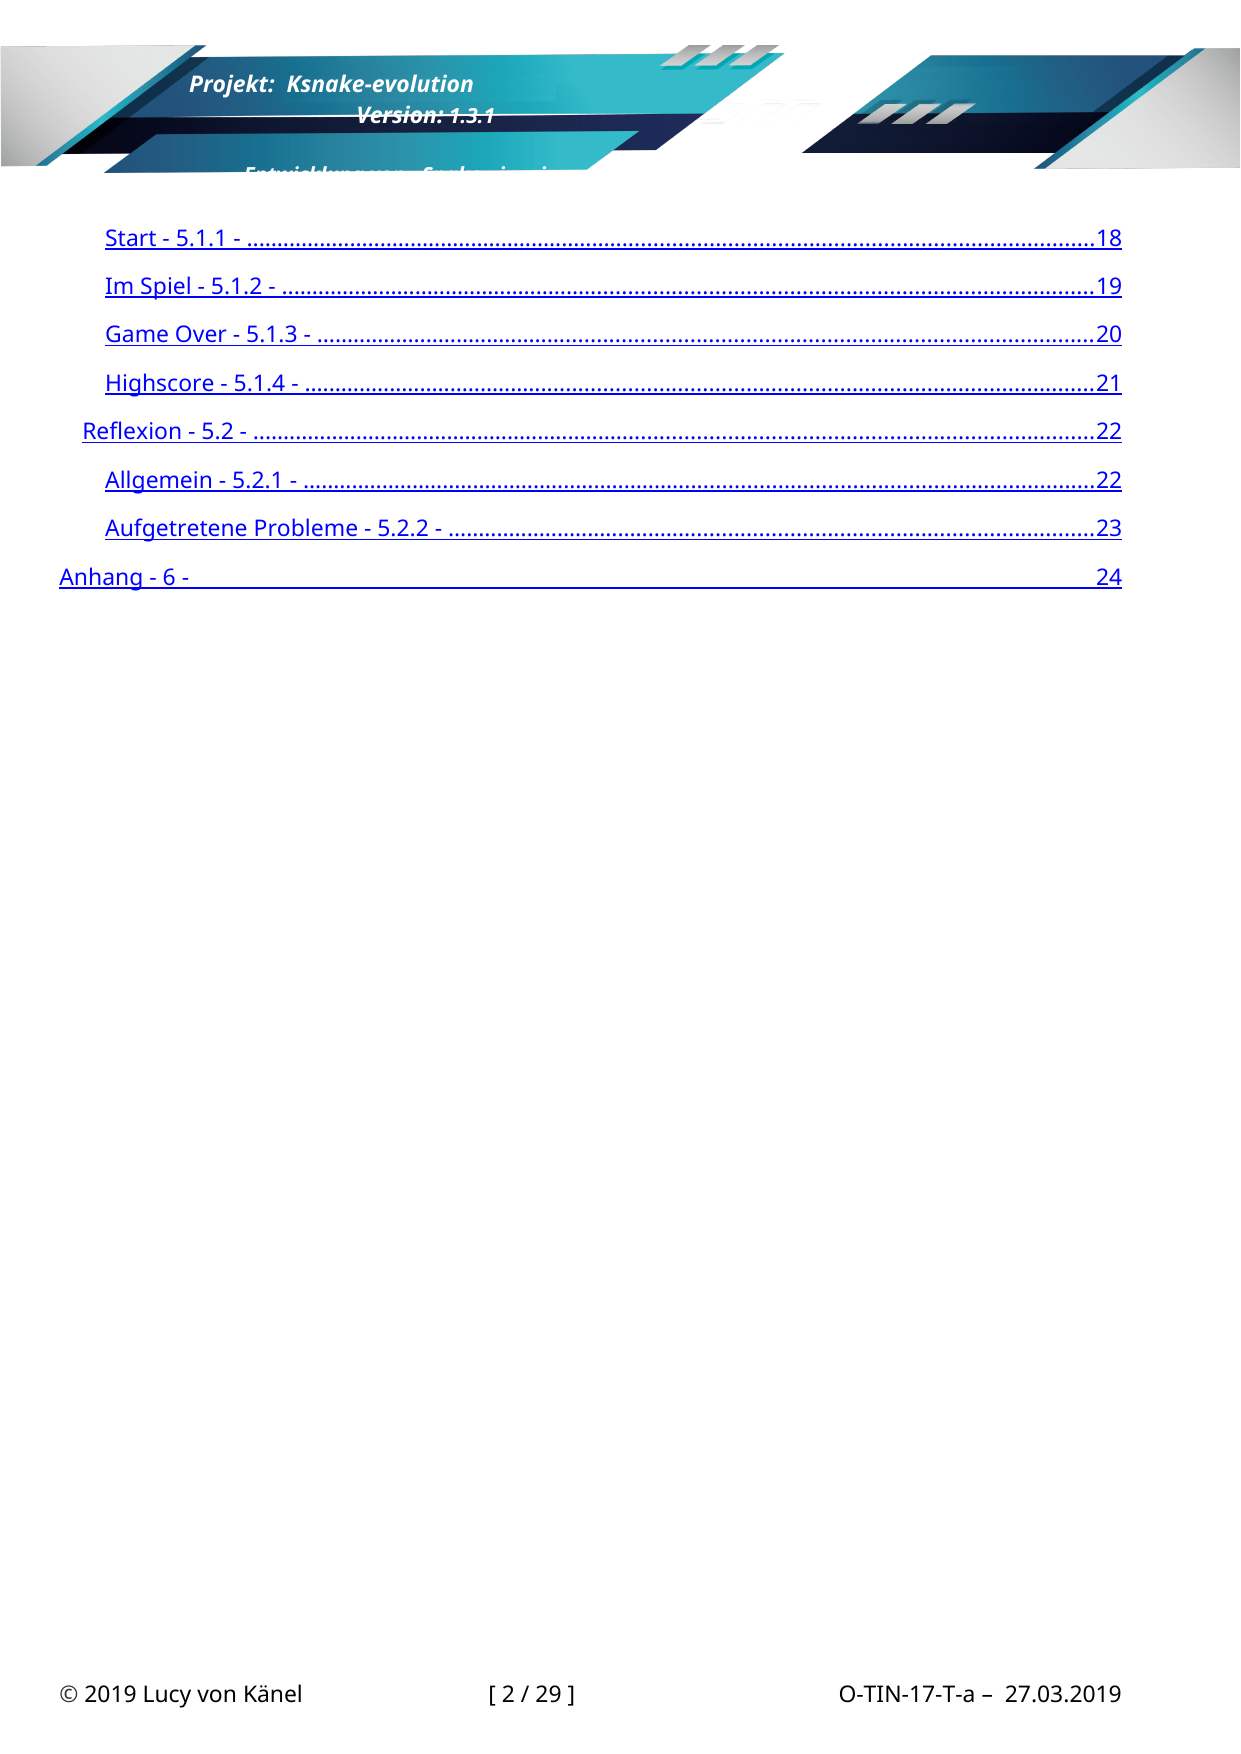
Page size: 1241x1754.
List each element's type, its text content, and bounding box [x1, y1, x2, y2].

text Game Over - 5.1.3 - 20 [105, 318, 1122, 345]
text Aufgetretene Probleme - 5.2.2 - 23 [105, 512, 1122, 539]
text Start - 5.1.1 - 18 [105, 222, 1122, 248]
text Highscore - 5.1.4 - 21 [105, 367, 1122, 393]
picture [0, 38, 1241, 176]
text [82, 443, 1122, 447]
text Anhang - 6 - 24 [59, 561, 1122, 587]
text Reflexion - 5.2 - 22 [82, 415, 1122, 442]
text Allgemein - 5.2.1 - 22 [105, 464, 1122, 490]
text Im Spiel - 5.1.2 - 19 [105, 270, 1122, 296]
text [105, 346, 1122, 350]
